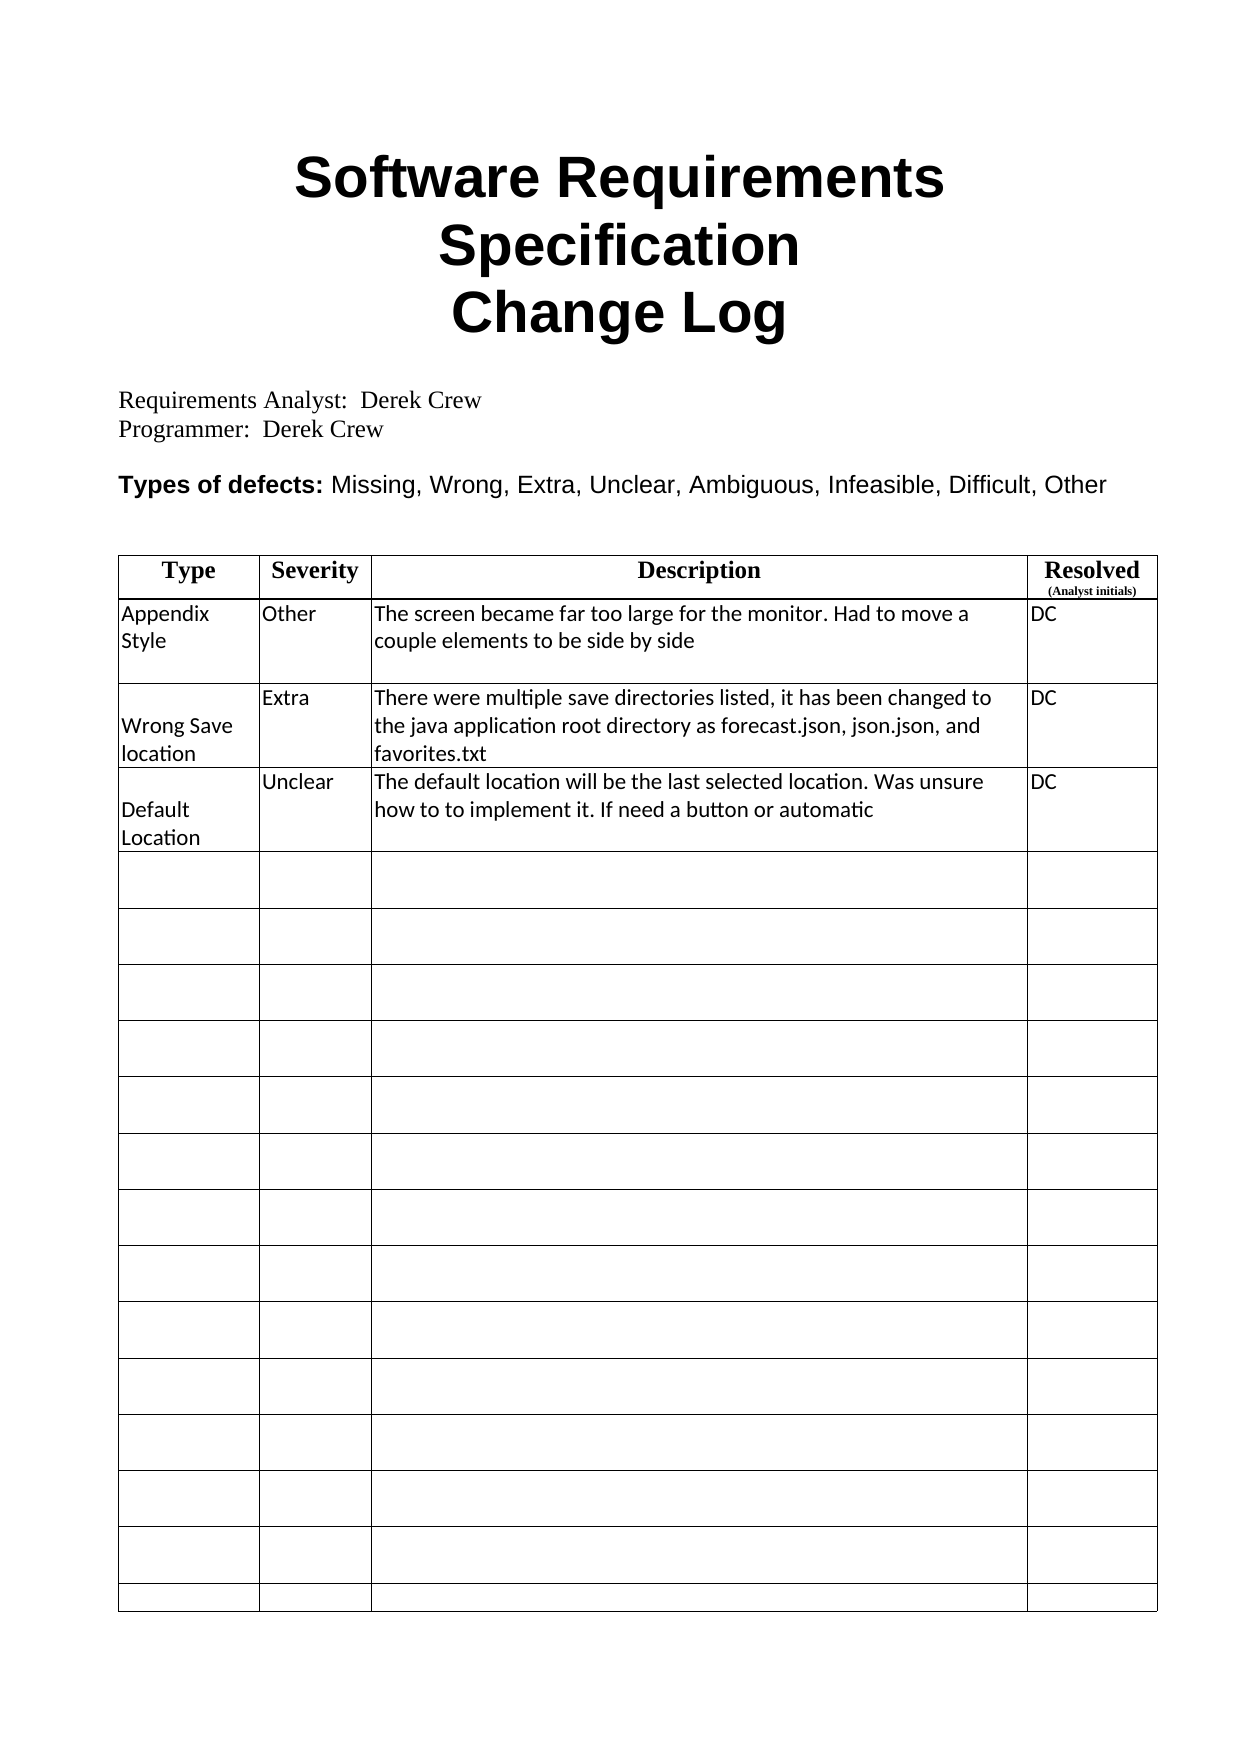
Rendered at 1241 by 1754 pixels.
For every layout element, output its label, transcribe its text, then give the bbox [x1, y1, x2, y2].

table_cell [260, 965, 371, 1020]
table_cell [119, 1527, 259, 1583]
table_cell [260, 1302, 371, 1358]
table_cell [119, 1077, 259, 1133]
table_cell [372, 909, 1027, 964]
table_cell DC [1028, 600, 1157, 683]
table_cell [1028, 852, 1157, 908]
table_cell [1028, 965, 1157, 1020]
table_cell [119, 1134, 259, 1189]
table_cell [372, 1021, 1027, 1076]
table_cell [372, 852, 1027, 908]
table_cell Extra [260, 684, 371, 767]
table_cell Unclear [260, 768, 371, 851]
table_cell [260, 1134, 371, 1189]
table_cell [260, 1190, 371, 1245]
table_cell [1028, 1359, 1157, 1414]
table_cell [1028, 1302, 1157, 1358]
table_cell [260, 909, 371, 964]
table_cell [119, 1246, 259, 1301]
table_cell [1028, 1246, 1157, 1301]
table_cell [260, 1246, 371, 1301]
table_cell [1028, 1077, 1157, 1133]
table_cell [372, 1134, 1027, 1189]
table_cell [119, 1584, 259, 1611]
table_cell DC [1028, 768, 1157, 851]
table_cell The screen became far too large for the monitor. Had to move a couple elements to be side by side [372, 600, 1027, 683]
table_cell [372, 965, 1027, 1020]
table_cell Wrong Save location [119, 684, 259, 767]
table_cell [372, 1471, 1027, 1526]
table_cell [372, 1527, 1027, 1583]
table_cell [260, 1359, 371, 1414]
table_cell [372, 1584, 1027, 1611]
table_cell [119, 965, 259, 1020]
table_cell [119, 1302, 259, 1358]
table_cell Other [260, 600, 371, 683]
table_cell Default Location [119, 768, 259, 851]
table_cell [260, 852, 371, 908]
table_cell [1028, 1021, 1157, 1076]
table_cell [119, 1190, 259, 1245]
table_cell [260, 1077, 371, 1133]
table_header Type [119, 556, 259, 598]
table_cell [372, 1415, 1027, 1470]
table_cell [372, 1302, 1027, 1358]
table_cell [1028, 909, 1157, 964]
table_cell [119, 1471, 259, 1526]
table_cell The default location will be the last selected location. Was unsure how to to implement it. If need a button or automatic [372, 768, 1027, 851]
table_cell [119, 1359, 259, 1414]
table_cell [260, 1584, 371, 1611]
table_cell [260, 1415, 371, 1470]
table_cell [119, 852, 259, 908]
table_cell [119, 1021, 259, 1076]
table_cell [119, 1415, 259, 1470]
table_cell [260, 1021, 371, 1076]
table_header Severity [260, 556, 371, 598]
table_header Description [372, 556, 1027, 598]
table_cell [119, 909, 259, 964]
table_cell [372, 1359, 1027, 1414]
table_cell [372, 1077, 1027, 1133]
table_cell [1028, 1584, 1157, 1611]
table_cell DC [1028, 684, 1157, 767]
table_cell Appendix Style [119, 600, 259, 683]
table_cell [1028, 1527, 1157, 1583]
text Types of defects: Missing, Wrong, Extra, Unclear, Ambiguous, Infeasible, Difficult, Other [118, 470, 1122, 499]
table_cell [1028, 1415, 1157, 1470]
table_header Resolved (Analyst initials) [1028, 556, 1157, 598]
table_cell [372, 1190, 1027, 1245]
table_cell [260, 1471, 371, 1526]
table_cell [1028, 1190, 1157, 1245]
table_cell There were multiple save directories listed, it has been changed to the java application root directory as forecast.json, json.json, and favorites.txt [372, 684, 1027, 767]
table_cell [1028, 1134, 1157, 1189]
text Software Requirements Specification Change Log [118, 143, 1122, 344]
text Requirements Analyst: Derek Crew [118, 385, 1122, 414]
table_cell [372, 1246, 1027, 1301]
table_cell [1028, 1471, 1157, 1526]
text Programmer: Derek Crew [118, 414, 1122, 442]
table_cell [260, 1527, 371, 1583]
